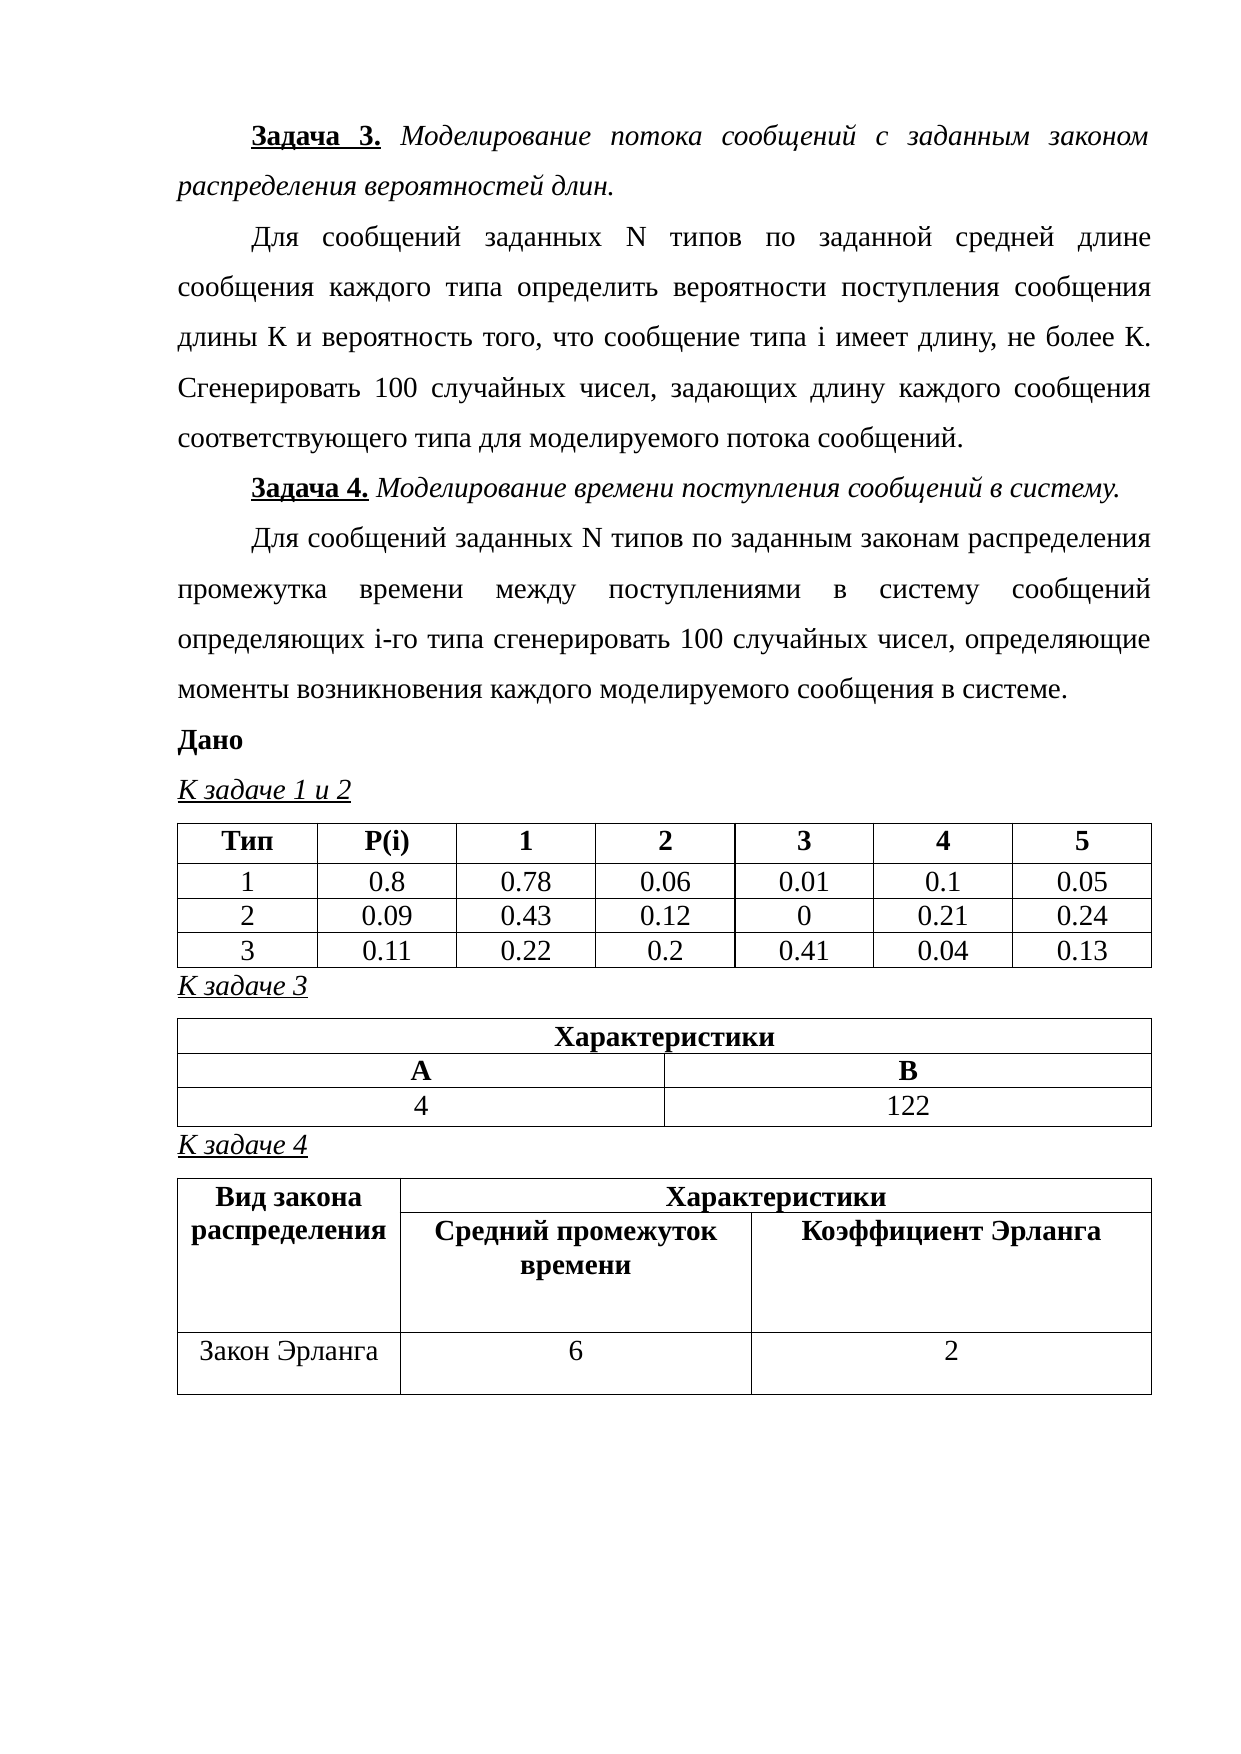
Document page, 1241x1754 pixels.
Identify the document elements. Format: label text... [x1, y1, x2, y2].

table_cell 0.13 [1013, 933, 1151, 967]
table_header Характеристики [401, 1179, 1151, 1212]
table_cell 0.22 [457, 933, 595, 967]
table_cell 0.11 [318, 933, 456, 967]
text К задаче 3 [177, 968, 1152, 1001]
table_cell 0.21 [874, 899, 1012, 932]
table_header P(i) [318, 824, 456, 863]
table_cell 0.06 [596, 864, 734, 897]
table_cell 0.78 [457, 864, 595, 897]
table_cell 0.24 [1013, 899, 1151, 932]
table_cell 122 [665, 1088, 1151, 1126]
table_header Характеристики [178, 1019, 1151, 1052]
table_cell 0.8 [318, 864, 456, 897]
table_header Вид закона распределения [178, 1179, 400, 1332]
table_cell 0.41 [736, 933, 873, 967]
table_cell 6 [401, 1333, 751, 1394]
table_cell 0.43 [457, 899, 595, 932]
table_cell 0.09 [318, 899, 456, 932]
table_cell 0.01 [736, 864, 873, 897]
text Для сообщений заданных N типов по заданным законам распределения промежутка времени между поступлениями в систему сообщений определяющих i-го типа сгенерировать 100 случайных чисел, определяющие моменты возникновения каждого моделируемого сообщения в системе. [177, 521, 1152, 705]
table_header 5 [1013, 824, 1151, 863]
text К задаче 1 и 2 [177, 772, 1152, 806]
table_cell 0.1 [874, 864, 1012, 897]
table_cell 0 [736, 899, 873, 932]
table_cell 0.04 [874, 933, 1012, 967]
text Для сообщений заданных N типов по заданной средней длине сообщения каждого типа определить вероятности поступления сообщения длины К и вероятность того, что сообщение типа i имеет длину, не более К. Сгенерировать 100 случайных чисел, задающих длину каждого сообщения соответствующего типа для моделируемого потока сообщений. [177, 219, 1152, 453]
table_cell 4 [178, 1088, 664, 1126]
table_cell A [178, 1054, 664, 1087]
table_header Тип [178, 824, 317, 863]
table_cell Коэффициент Эрланга [752, 1213, 1151, 1332]
table_cell 2 [752, 1333, 1151, 1394]
table_cell 0.12 [596, 899, 734, 932]
table_cell 3 [178, 933, 317, 967]
table_cell Средний промежуток времени [401, 1213, 751, 1332]
text Задача 3. Моделирование потока сообщений с заданным законом распределения вероятностей длин. [177, 118, 1152, 202]
table_cell Закон Эрланга [178, 1333, 400, 1394]
table_cell 1 [178, 864, 317, 897]
text К задаче 4 [177, 1127, 1152, 1161]
table_cell B [665, 1054, 1151, 1087]
table_cell 2 [178, 899, 317, 932]
table_header 2 [596, 824, 734, 863]
table_header 3 [736, 824, 873, 863]
table_header 4 [874, 824, 1012, 863]
table_cell 0.05 [1013, 864, 1151, 897]
text Дано [177, 722, 1152, 755]
table_header 1 [457, 824, 595, 863]
text 3адача 4. Моделирование времени поступления сообщений в систему. [177, 470, 1152, 504]
table_cell 0.2 [596, 933, 734, 967]
